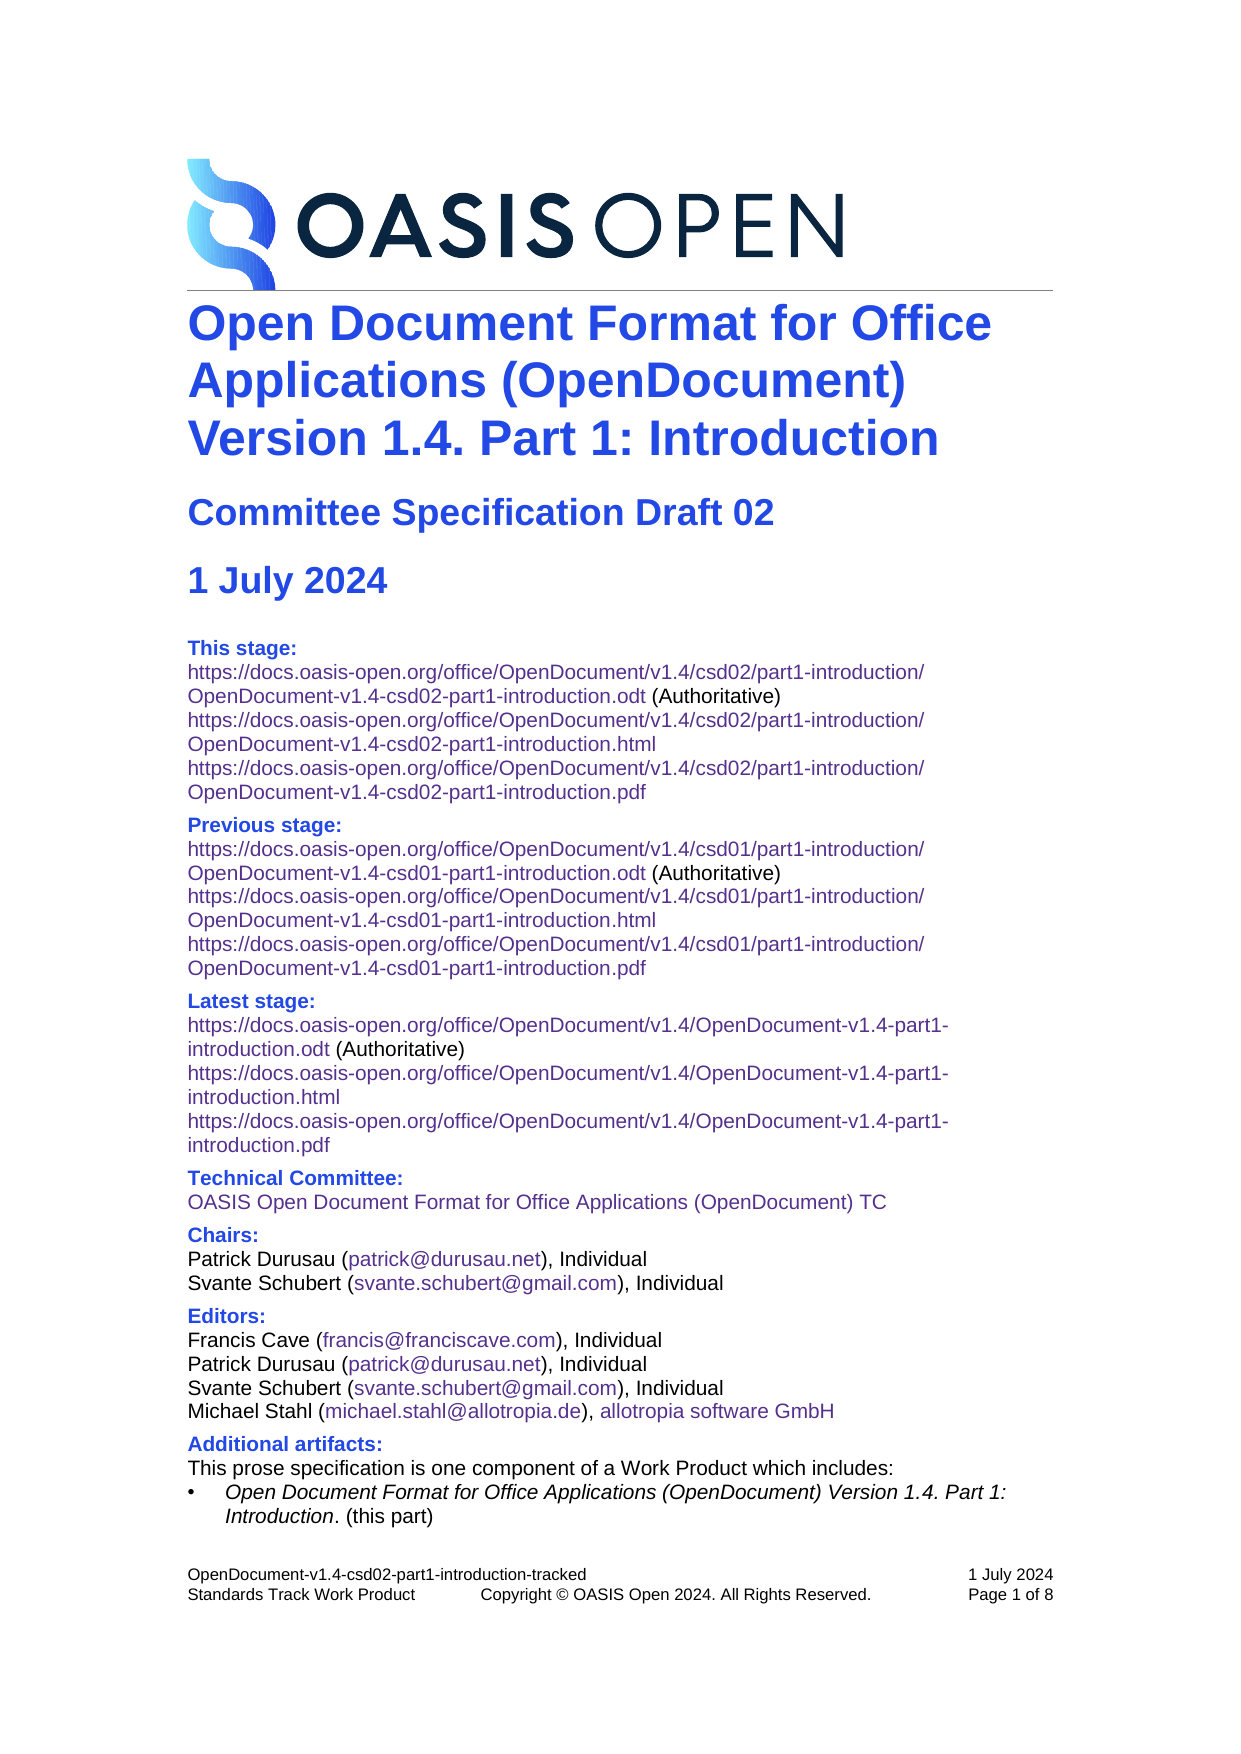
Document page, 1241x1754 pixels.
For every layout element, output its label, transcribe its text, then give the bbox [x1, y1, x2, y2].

title https://docs.oasis-open.org/office/OpenDocument/v1.4/csd01/part1-introduction/OpenDocument-v1.4-csd01-part1-introduction.pdf [187, 932, 1053, 980]
title https://docs.oasis-open.org/office/OpenDocument/v1.4/OpenDocument-v1.4-part1-introduction.pdf [187, 1109, 1053, 1157]
title https://docs.oasis-open.org/office/OpenDocument/v1.4/OpenDocument-v1.4-part1-introduction.odt (Authoritative) [187, 1013, 1053, 1061]
title https://docs.oasis-open.org/office/OpenDocument/v1.4/csd01/part1-introduction/OpenDocument-v1.4-csd01-part1-introduction.html [187, 884, 1053, 932]
list Open Document Format for Office Applications (OpenDocument) Version 1.4. Part 1: Introduction. (this part) [187, 1480, 1053, 1528]
title https://docs.oasis-open.org/office/OpenDocument/v1.4/OpenDocument-v1.4-part1-introduction.html [187, 1061, 1053, 1109]
subtitle Committee Specification Draft 02 [187, 487, 1053, 534]
title Previous stage: [187, 812, 1053, 836]
title https://docs.oasis-open.org/office/OpenDocument/v1.4/csd02/part1-introduction/OpenDocument-v1.4-csd02-part1-introduction.pdf [187, 756, 1053, 803]
title Latest stage: [187, 989, 1053, 1013]
title This prose specification is one component of a Work Product which includes: [187, 1456, 1053, 1480]
title Chairs: [187, 1223, 1053, 1247]
title Michael Stahl (michael.stahl@allotropia.de), allotropia software GmbH [187, 1399, 1053, 1423]
title Patrick Durusau (patrick@durusau.net), Individual [187, 1351, 1053, 1375]
title Additional artifacts: [187, 1432, 1053, 1456]
title Svante Schubert (svante.schubert@gmail.com), Individual [187, 1271, 1053, 1294]
title https://docs.oasis-open.org/office/OpenDocument/v1.4/csd02/part1-introduction/OpenDocument-v1.4-csd02-part1-introduction.html [187, 708, 1053, 756]
title Technical Committee: [187, 1166, 1053, 1190]
title Open Document Format for Office Applications (OpenDocument) Version 1.4. Part 1: Introduction [187, 291, 1053, 466]
title Editors: [187, 1303, 1053, 1327]
subtitle 1 July 2024 [187, 556, 1053, 602]
title Svante Schubert (svante.schubert@gmail.com), Individual [187, 1375, 1053, 1399]
title OASIS Open Document Format for Office Applications (OpenDocument) TC [187, 1190, 1053, 1214]
title https://docs.oasis-open.org/office/OpenDocument/v1.4/csd01/part1-introduction/OpenDocument-v1.4-csd01-part1-introduction.odt (Authoritative) [187, 836, 1053, 884]
title Patrick Durusau (patrick@durusau.net), Individual [187, 1247, 1053, 1271]
title https://docs.oasis-open.org/office/OpenDocument/v1.4/csd02/part1-introduction/OpenDocument-v1.4-csd02-part1-introduction.odt (Authoritative) [187, 660, 1053, 708]
title Francis Cave (francis@franciscave.com), Individual [187, 1327, 1053, 1351]
title This stage: [187, 636, 1053, 660]
